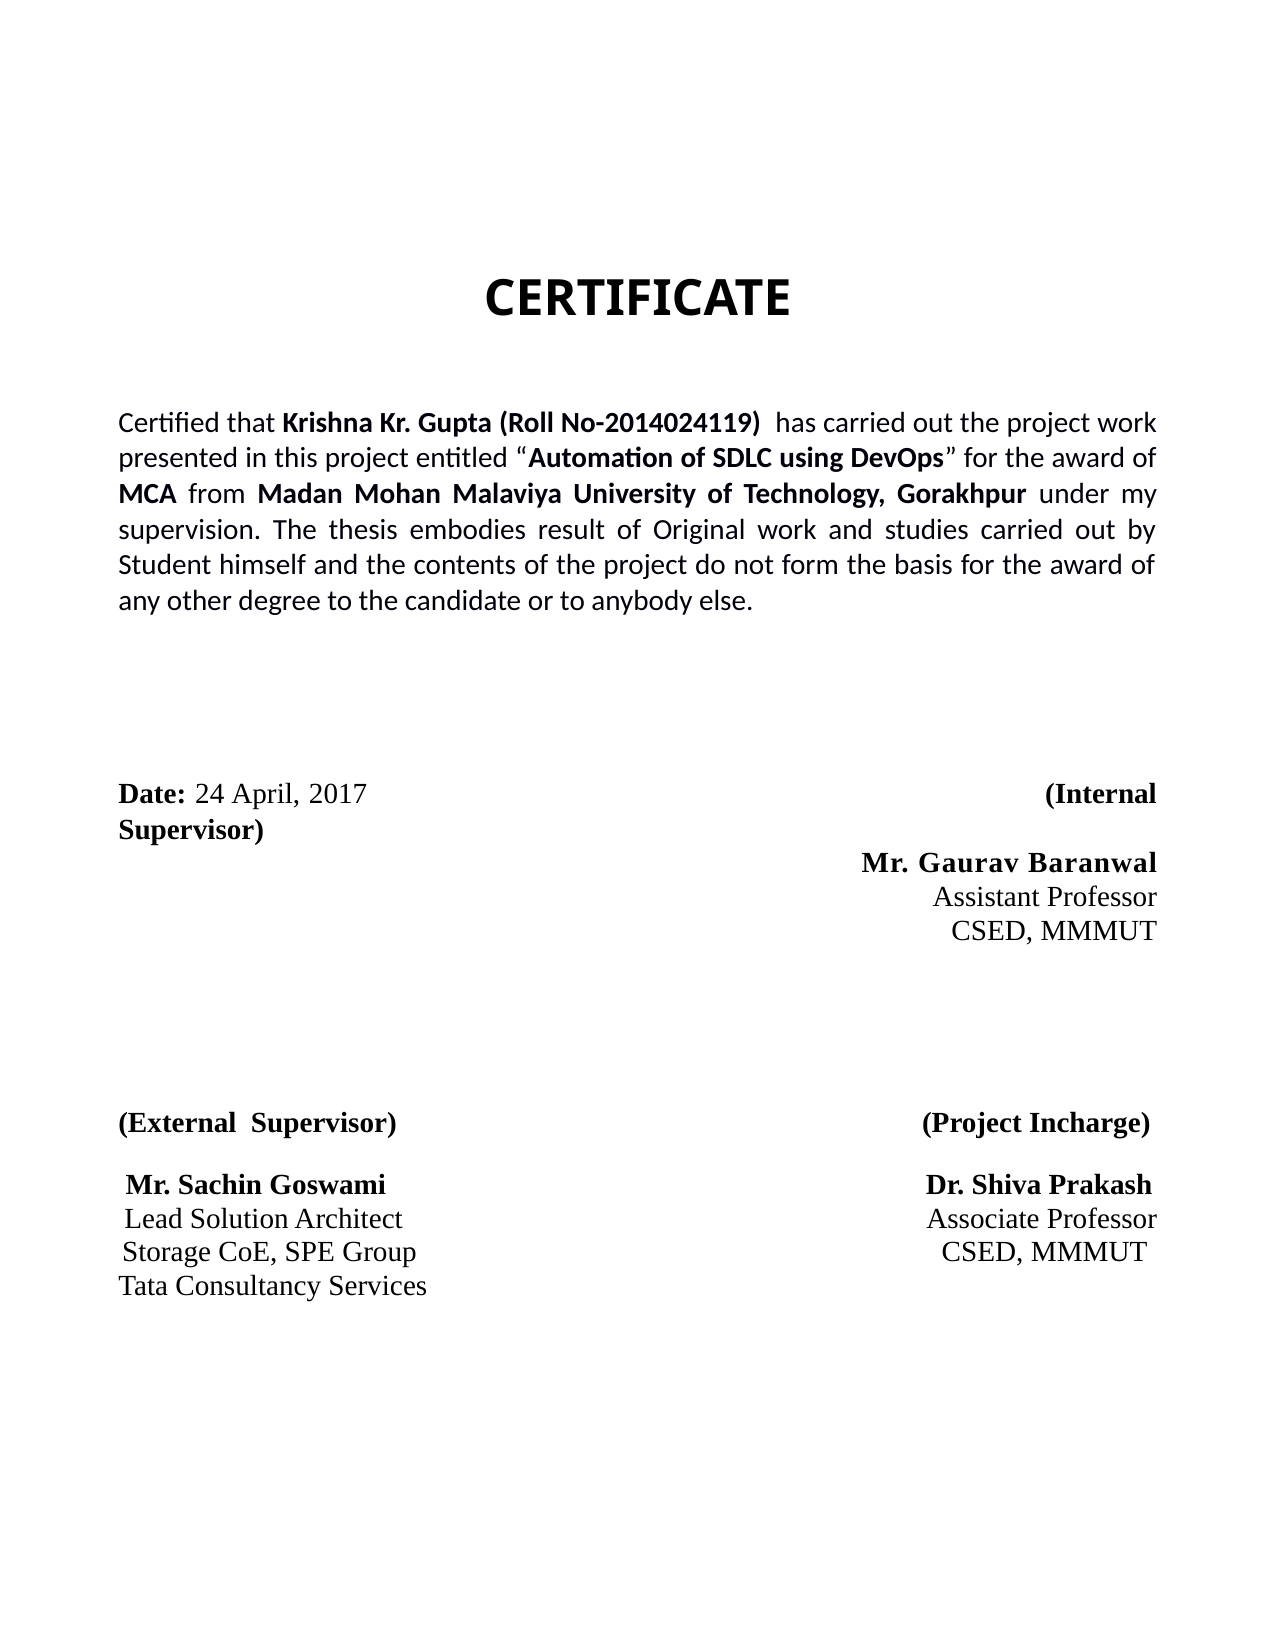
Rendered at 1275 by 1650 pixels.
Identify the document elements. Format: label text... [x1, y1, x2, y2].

text Date: 24 April, 2017 (Internal Supervisor) [118, 772, 1157, 846]
text Assistant Professor [118, 879, 1157, 913]
text Certified that Krishna Kr. Gupta (Roll No-2014024119) has carried out the project work presented in this project entitled “Automation of SDLC using DevOps” for the award of MCA from Madan Mohan Malaviya University of Technology, Gorakhpur under my supervision. The thesis embodies result of Original work and studies carried out by Student himself and the contents of the project do not form the basis for the award of any other degree to the candidate or to anybody else. [118, 404, 1157, 618]
text Mr. Gaurav Baranwal [118, 846, 1157, 879]
text CSED, MMMUT [118, 913, 1157, 946]
text Mr. Sachin Goswami Dr. Shiva Prakash [118, 1167, 1157, 1201]
text Storage CoE, SPE Group CSED, MMMUT [118, 1234, 1147, 1268]
text (External Supervisor) (Project Incharge) [118, 1105, 1157, 1138]
text CERTIFICATE [118, 262, 1157, 330]
text Tata Consultancy Services [118, 1268, 1147, 1301]
text Lead Solution Architect Associate Professor [118, 1201, 1157, 1234]
